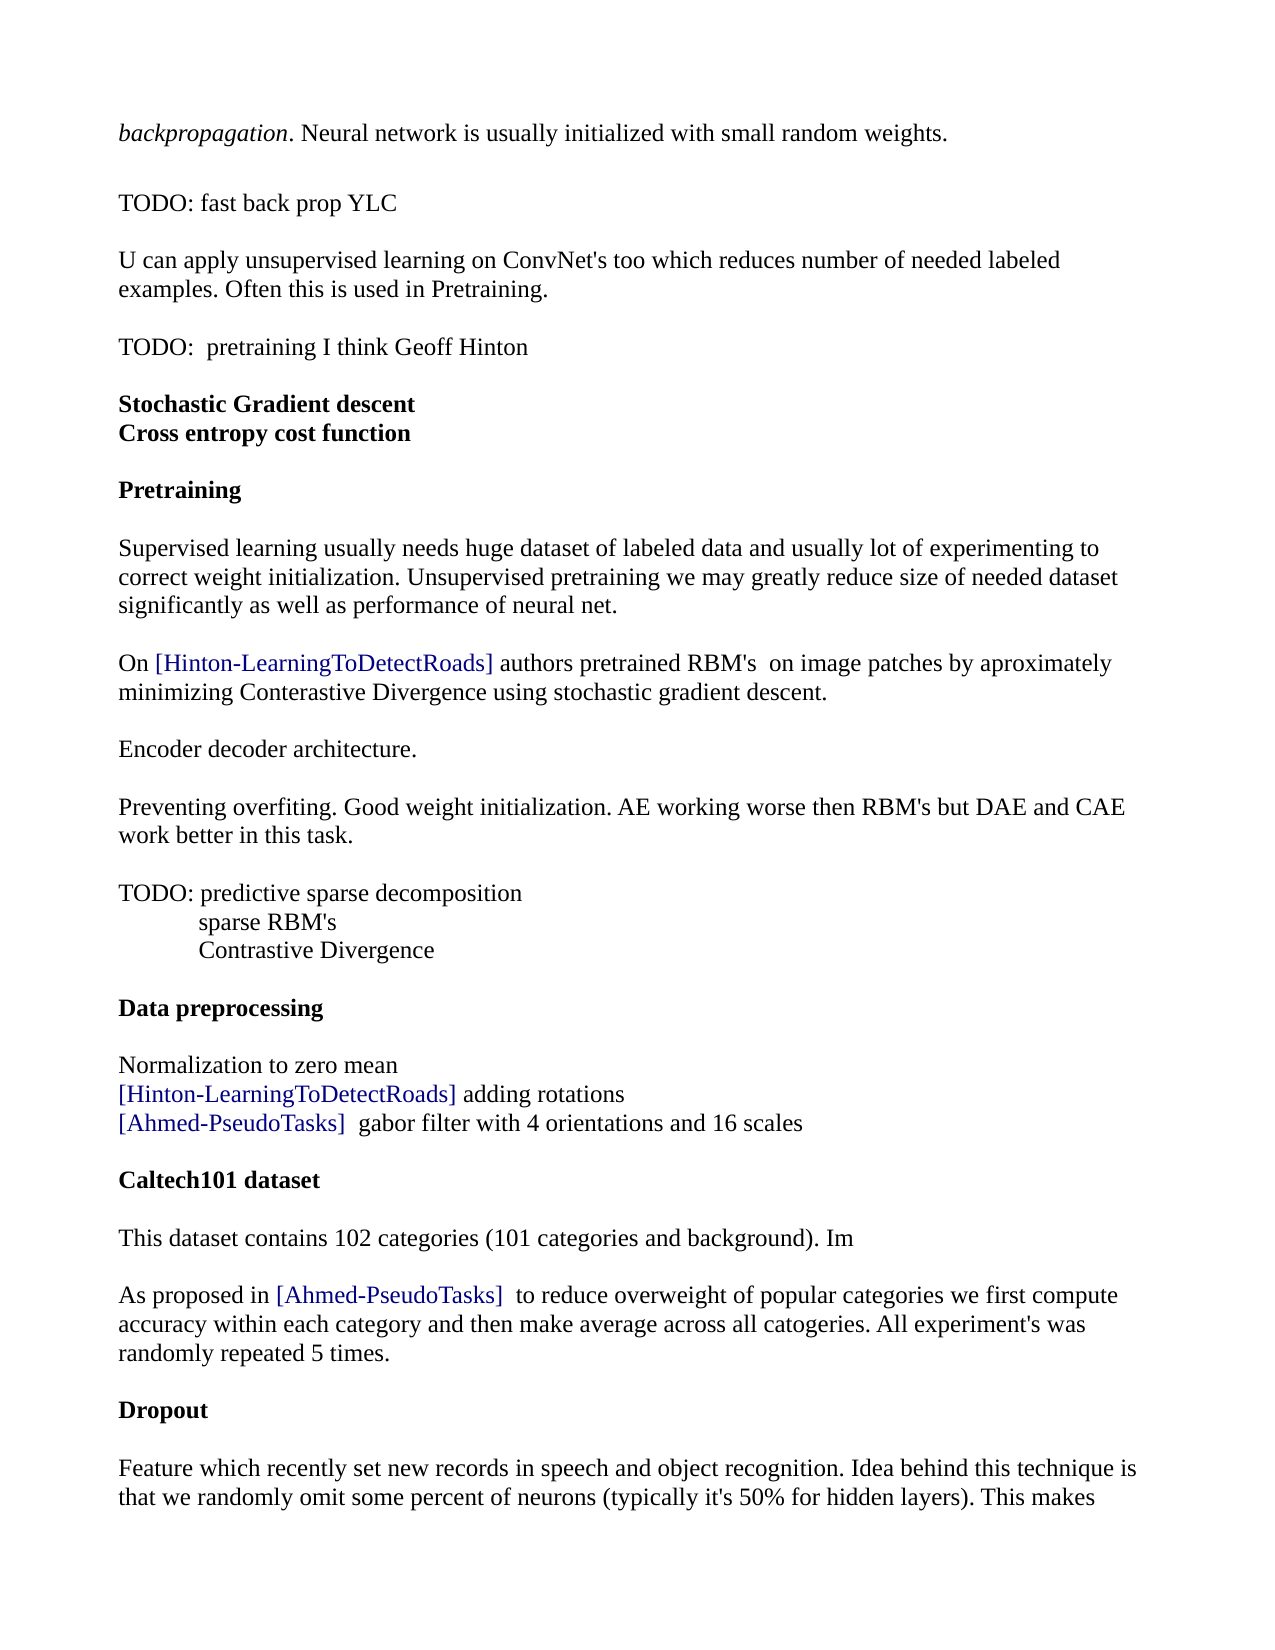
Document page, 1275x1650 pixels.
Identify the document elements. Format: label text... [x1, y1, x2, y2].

text Caltech101 dataset [118, 1166, 1157, 1194]
text Cross entropy cost function [118, 418, 1157, 447]
text TODO: fast back prop YLC [118, 188, 1157, 217]
text Dropout [118, 1396, 1157, 1424]
text [Hinton-LearningToDetectRoads] adding rotations [118, 1079, 1157, 1108]
text Encoder decoder architecture. [118, 734, 1157, 763]
text sparse RBM's [118, 907, 1157, 936]
text On [Hinton-LearningToDetectRoads] authors pretrained RBM's on image patches by aproximately minimizing Conterastive Divergence using stochastic gradient descent. [118, 648, 1157, 706]
text This dataset contains 102 categories (101 categories and background). Im [118, 1223, 1157, 1252]
text Feature which recently set new records in speech and object recognition. Idea behind this technique is that we randomly omit some percent of neurons (typically it's 50% for hidden layers). This makes [118, 1453, 1157, 1511]
text Normalization to zero mean [118, 1051, 1157, 1079]
text U can apply unsupervised learning on ConvNet's too which reduces number of needed labeled examples. Often this is used in Pretraining. [118, 246, 1157, 303]
text Pretraining [118, 476, 1157, 504]
text TODO: predictive sparse decomposition [118, 878, 1157, 907]
text Preventing overfiting. Good weight initialization. AE working worse then RBM's but DAE and CAE work better in this task. [118, 792, 1157, 849]
text Contrastive Divergence [118, 936, 1157, 964]
text Supervised learning usually needs huge dataset of labeled data and usually lot of experimenting to correct weight initialization. Unsupervised pretraining we may greatly reduce size of needed dataset significantly as well as performance of neural net. [118, 533, 1157, 619]
text TODO: pretraining I think Geoff Hinton [118, 332, 1157, 361]
text As proposed in [Ahmed-PseudoTasks] to reduce overweight of popular categories we first compute accuracy within each category and then make average across all catogeries. All experiment's was randomly repeated 5 times. [118, 1281, 1157, 1367]
text Stochastic Gradient descent [118, 389, 1157, 418]
text Data preprocessing [118, 993, 1157, 1022]
text backpropagation. Neural network is usually initialized with small random weights. [118, 118, 1157, 147]
text [Ahmed-PseudoTasks] gabor filter with 4 orientations and 16 scales [118, 1108, 1157, 1137]
